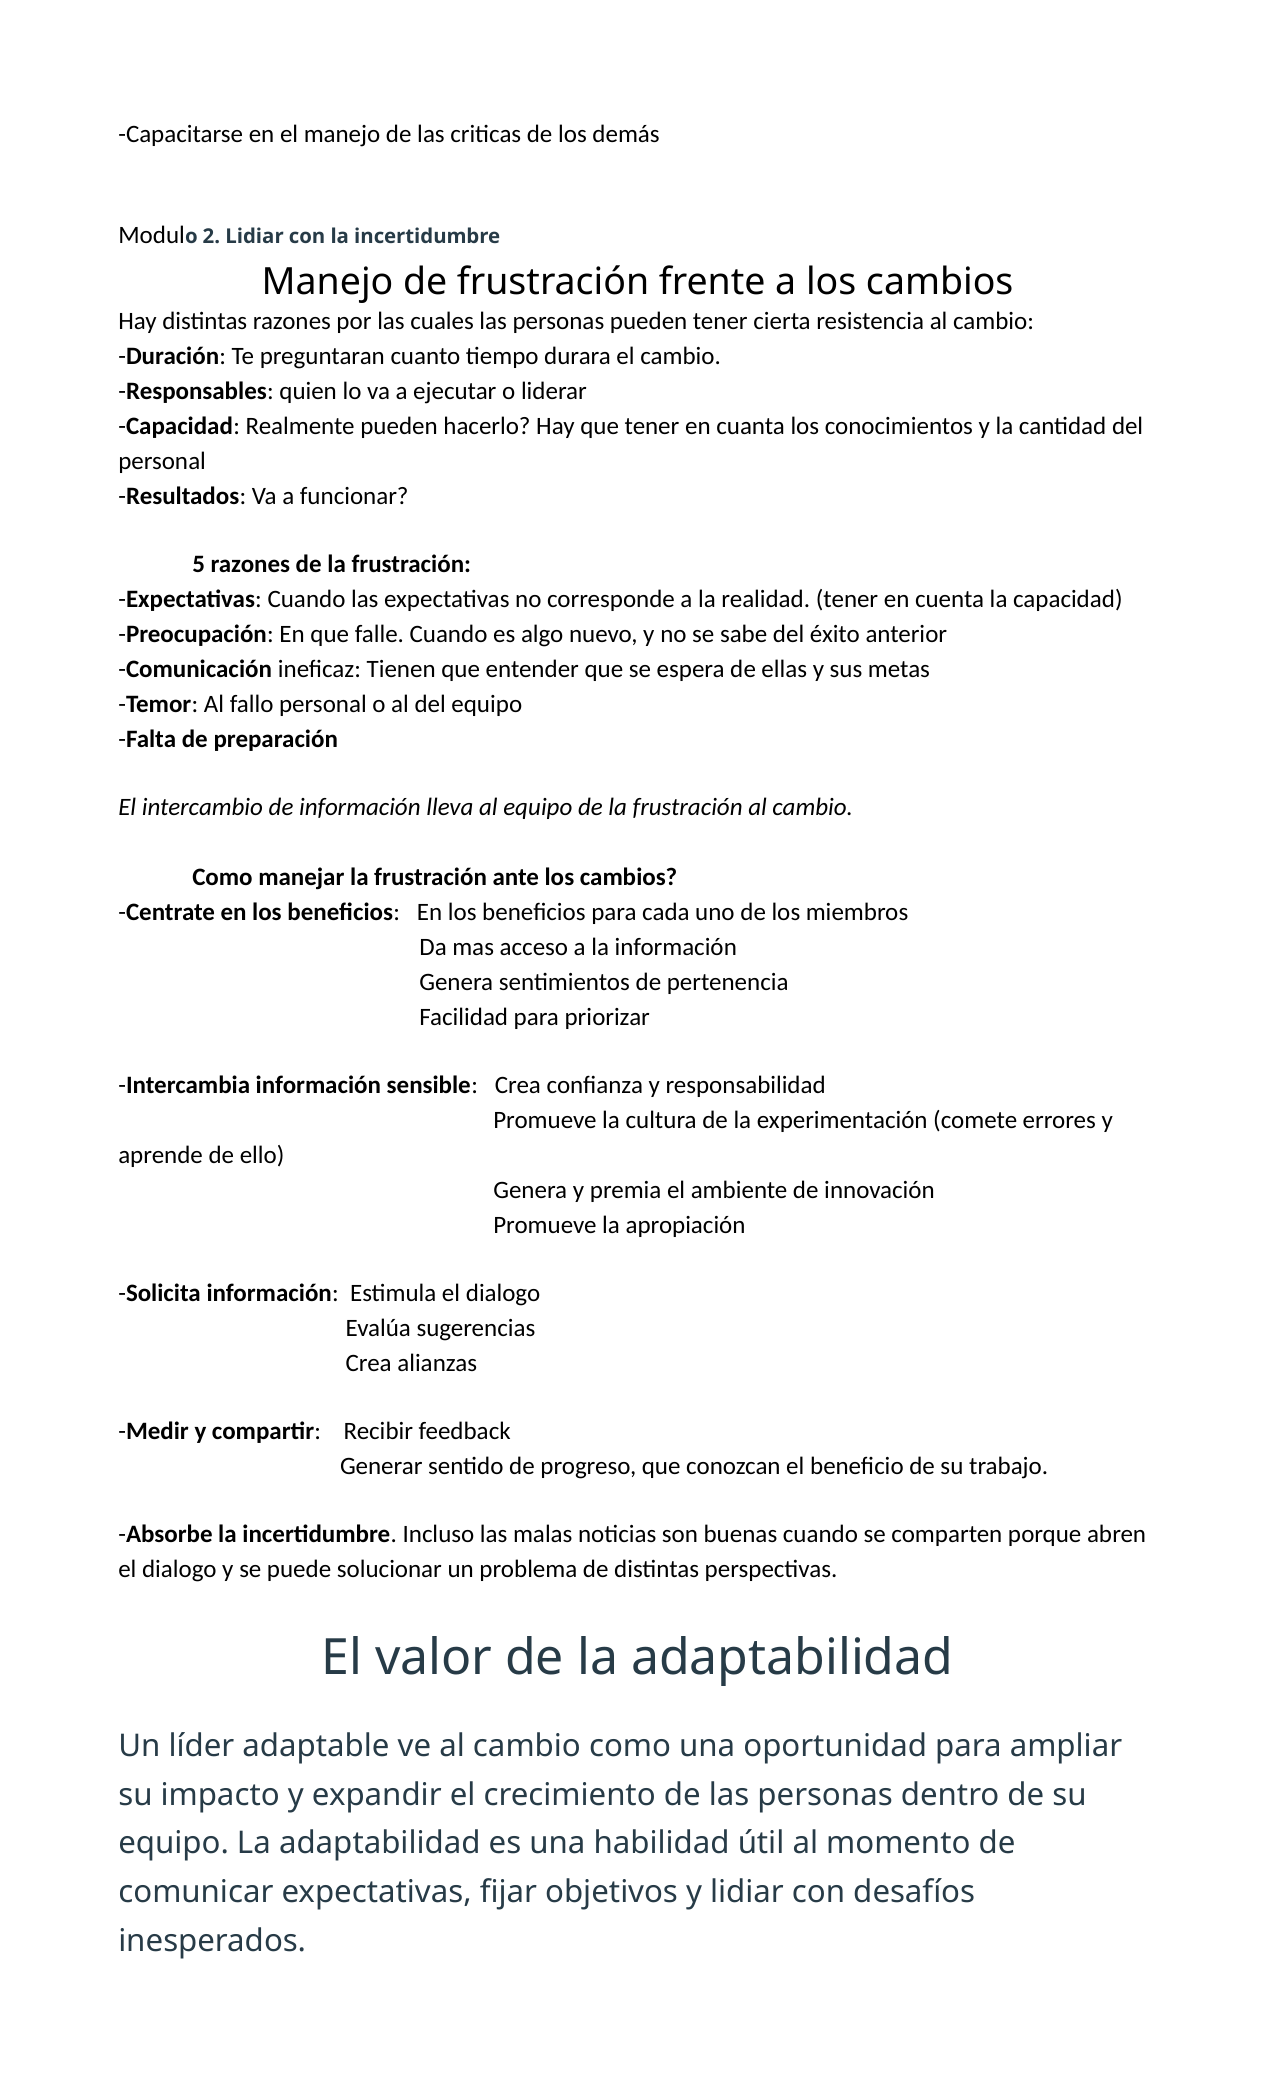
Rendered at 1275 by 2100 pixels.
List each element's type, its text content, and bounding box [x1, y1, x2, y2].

text Modulo 2. Lidiar con la incertidumbre [118, 219, 1157, 250]
text -Resultados: Va a funcionar? [118, 480, 1157, 511]
text -Capacitarse en el manejo de las criticas de los demás [118, 118, 1157, 149]
text -Duración: Te preguntaran cuanto tiempo durara el cambio. [118, 340, 1157, 371]
text -Medir y compartir: Recibir feedback [118, 1415, 1157, 1446]
text -Temor: Al fallo personal o al del equipo [118, 688, 1157, 719]
text El intercambio de información lleva al equipo de la frustración al cambio. [118, 791, 1157, 822]
text -Falta de preparación [118, 723, 1157, 754]
text -Capacidad: Realmente pueden hacerlo? Hay que tener en cuanta los conocimientos y la cantidad del personal [118, 410, 1157, 476]
subtitle El valor de la adaptabilidad [118, 1621, 1157, 1689]
text -Comunicación ineficaz: Tienen que entender que se espera de ellas y sus metas [118, 653, 1157, 684]
text Crea alianzas [118, 1347, 1157, 1378]
text Genera sentimientos de pertenencia [118, 966, 1157, 997]
text 5 razones de la frustración: [118, 548, 1157, 579]
text -Centrate en los beneficios: En los beneficios para cada uno de los miembros [118, 896, 1157, 927]
text Genera y premia el ambiente de innovación [118, 1174, 1157, 1205]
text Evalúa sugerencias [118, 1312, 1157, 1343]
text Generar sentido de progreso, que conozcan el beneficio de su trabajo. [118, 1450, 1157, 1481]
text Un líder adaptable ve al cambio como una oportunidad para ampliar su impacto y expandir el crecimiento de las personas dentro de su equipo. La adaptabilidad es una habilidad útil al momento de comunicar expectativas, fijar objetivos y lidiar con desafíos inesperados. [118, 1722, 1157, 1961]
text Como manejar la frustración ante los cambios? [118, 861, 1157, 892]
text -Expectativas: Cuando las expectativas no corresponde a la realidad. (tener en cuenta la capacidad) [118, 583, 1157, 614]
text Promueve la apropiación [118, 1209, 1157, 1240]
text -Absorbe la incertidumbre. Incluso las malas noticias son buenas cuando se comparten porque abren el dialogo y se puede solucionar un problema de distintas perspectivas. [118, 1518, 1157, 1584]
text Facilidad para priorizar [118, 1001, 1157, 1032]
text Promueve la cultura de la experimentación (comete errores y aprende de ello) [118, 1104, 1157, 1170]
text -Solicita información: Estimula el dialogo [118, 1277, 1157, 1308]
text Da mas acceso a la información [118, 931, 1157, 962]
subtitle Manejo de frustración frente a los cambios [118, 254, 1157, 305]
text -Responsables: quien lo va a ejecutar o liderar [118, 375, 1157, 406]
text Hay distintas razones por las cuales las personas pueden tener cierta resistencia al cambio: [118, 305, 1157, 336]
text -Preocupación: En que falle. Cuando es algo nuevo, y no se sabe del éxito anterior [118, 618, 1157, 649]
text -Intercambia información sensible: Crea confianza y responsabilidad [118, 1069, 1157, 1100]
